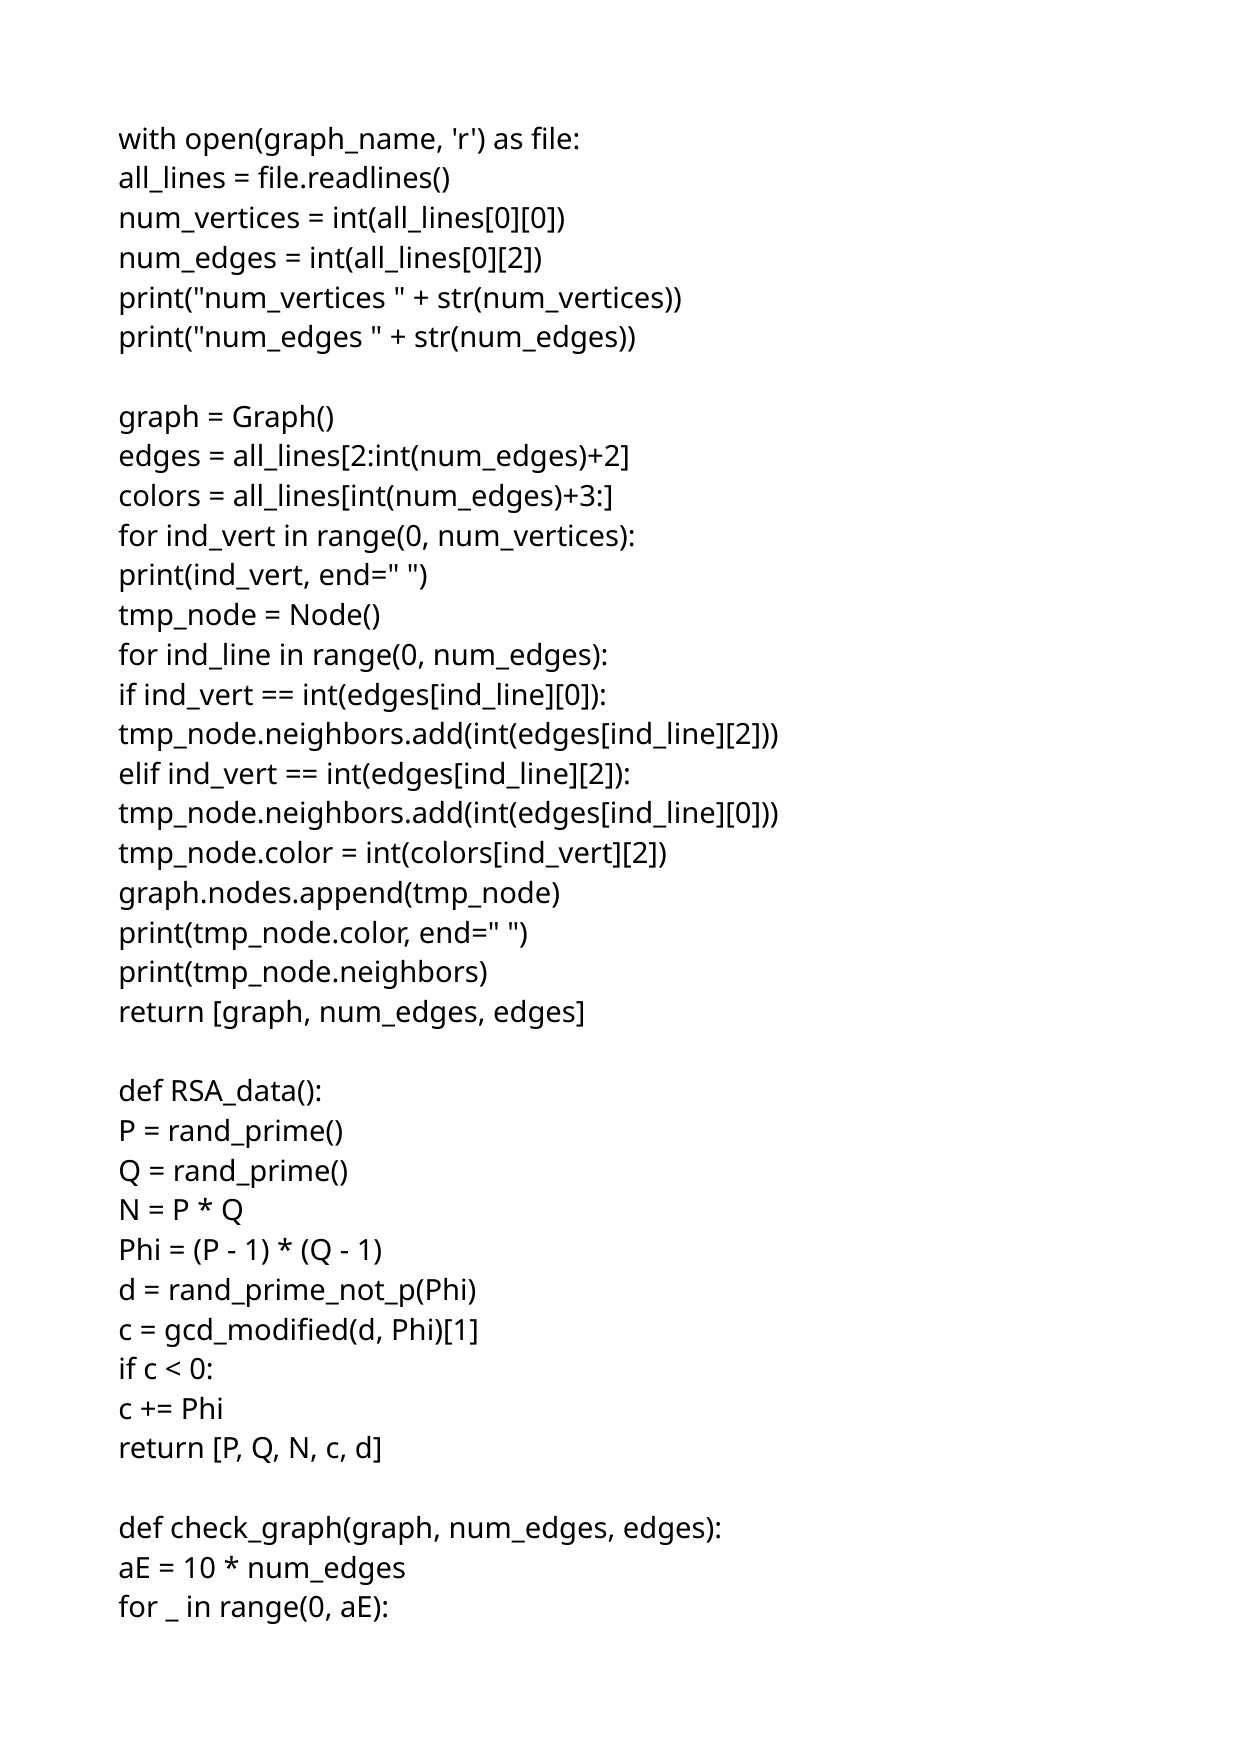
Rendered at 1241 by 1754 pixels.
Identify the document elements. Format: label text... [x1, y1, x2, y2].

text if c < 0: [118, 1348, 1122, 1388]
text def check_graph(graph, num_edges, edges): [118, 1507, 1122, 1547]
text Q = rand_prime() [118, 1150, 1122, 1190]
text with open(graph_name, 'r') as file: [118, 118, 1122, 158]
text num_vertices = int(all_lines[0][0]) [118, 197, 1122, 237]
text num_edges = int(all_lines[0][2]) [118, 237, 1122, 277]
text all_lines = file.readlines() [118, 158, 1122, 197]
text tmp_node.neighbors.add(int(edges[ind_line][2])) [118, 713, 1122, 753]
text elif ind_vert == int(edges[ind_line][2]): [118, 753, 1122, 793]
text graph.nodes.append(tmp_node) [118, 872, 1122, 912]
text for ind_vert in range(0, num_vertices): [118, 515, 1122, 555]
text graph = Graph() [118, 396, 1122, 436]
text d = rand_prime_not_p(Phi) [118, 1269, 1122, 1309]
text return [graph, num_edges, edges] [118, 991, 1122, 1031]
text edges = all_lines[2:int(num_edges)+2] [118, 436, 1122, 475]
text c = gcd_modified(d, Phi)[1] [118, 1309, 1122, 1348]
text return [P, Q, N, c, d] [118, 1428, 1122, 1467]
text tmp_node.neighbors.add(int(edges[ind_line][0])) [118, 793, 1122, 832]
text print(ind_vert, end=" ") [118, 555, 1122, 594]
text colors = all_lines[int(num_edges)+3:] [118, 475, 1122, 515]
text if ind_vert == int(edges[ind_line][0]): [118, 674, 1122, 713]
text tmp_node = Node() [118, 594, 1122, 634]
text print("num_edges " + str(num_edges)) [118, 317, 1122, 356]
text for ind_line in range(0, num_edges): [118, 634, 1122, 674]
text P = rand_prime() [118, 1110, 1122, 1150]
text print(tmp_node.neighbors) [118, 952, 1122, 991]
text def RSA_data(): [118, 1071, 1122, 1110]
text tmp_node.color = int(colors[ind_vert][2]) [118, 832, 1122, 872]
text print("num_vertices " + str(num_vertices)) [118, 277, 1122, 317]
text aE = 10 * num_edges [118, 1547, 1122, 1587]
text c += Phi [118, 1388, 1122, 1428]
text print(tmp_node.color, end=" ") [118, 912, 1122, 952]
text N = P * Q [118, 1190, 1122, 1229]
text for _ in range(0, aE): [118, 1587, 1122, 1626]
text Phi = (P - 1) * (Q - 1) [118, 1229, 1122, 1269]
